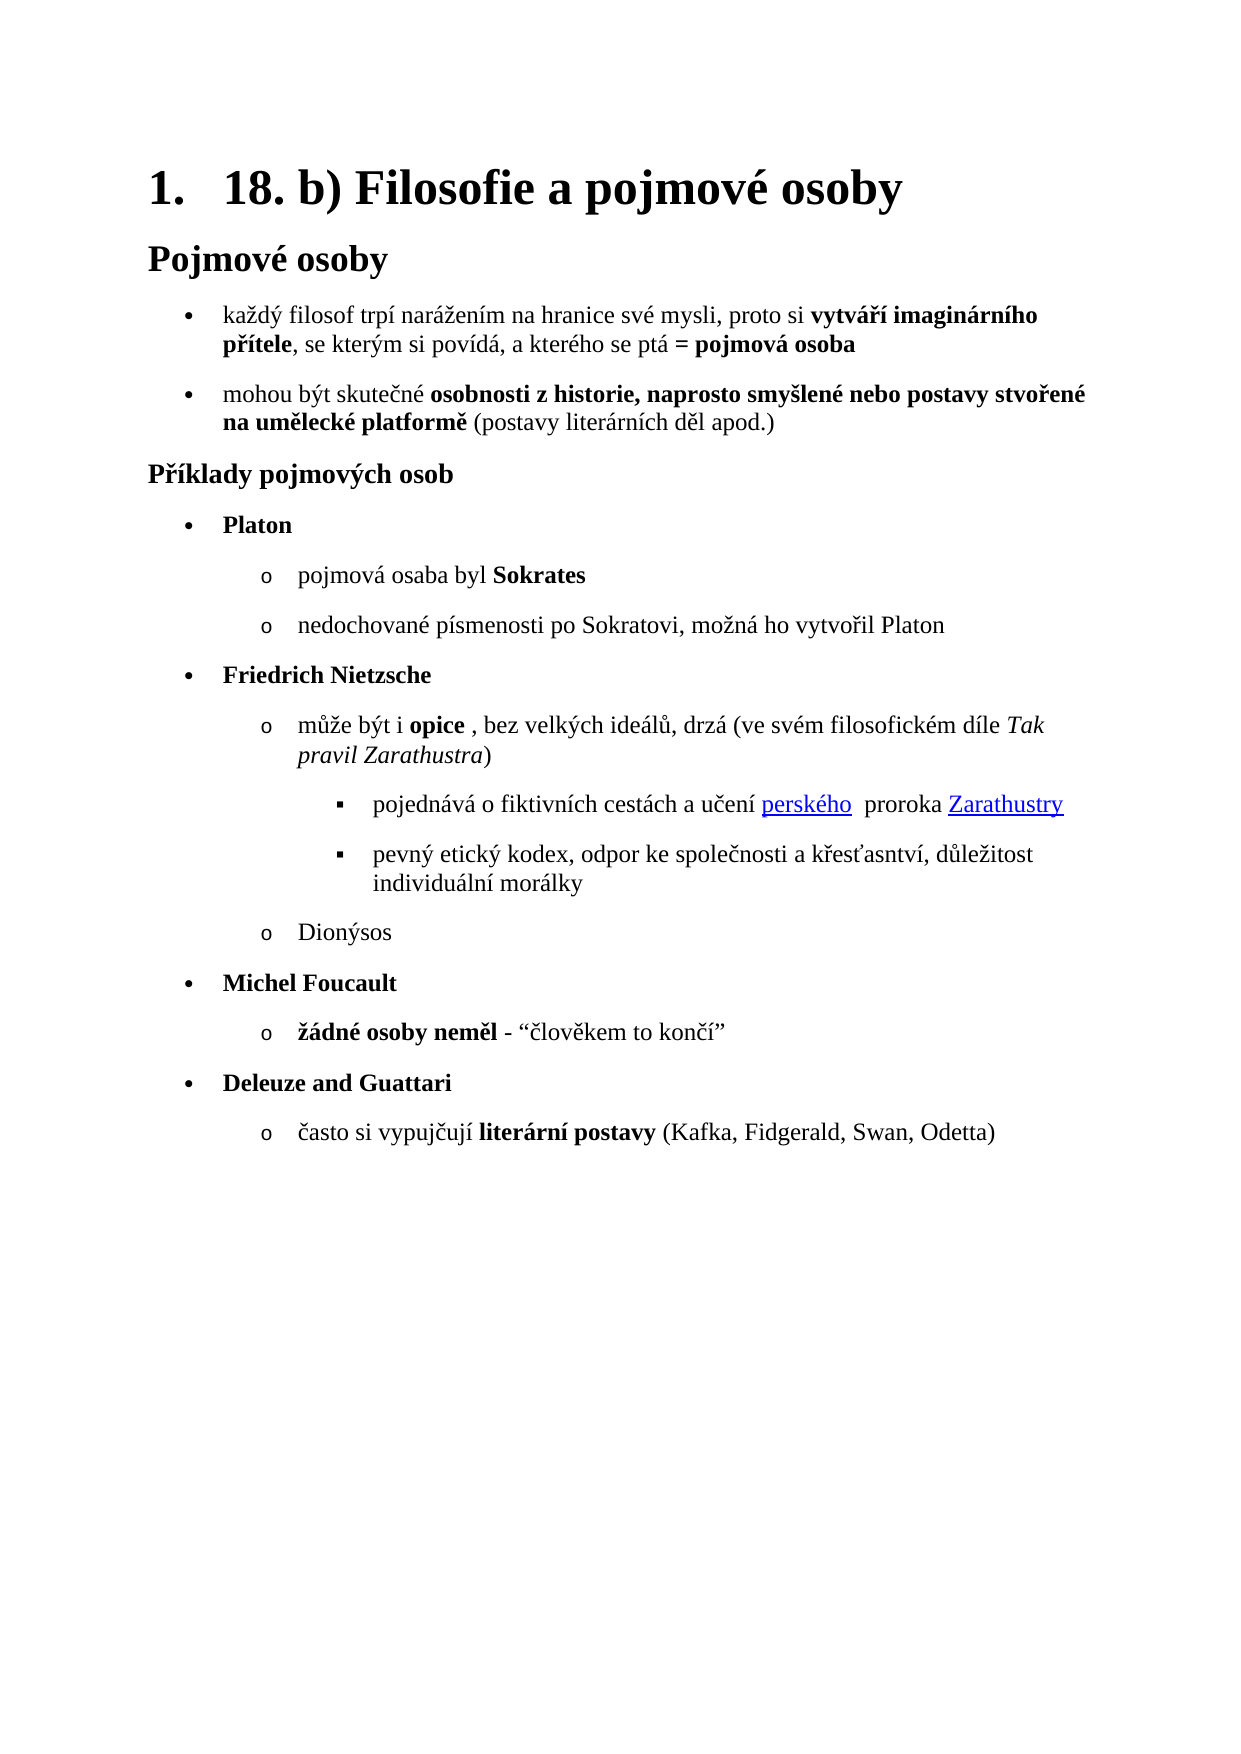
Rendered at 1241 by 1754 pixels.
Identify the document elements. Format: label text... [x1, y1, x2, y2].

list Platon [185, 510, 1093, 539]
list může být i opice , bez velkých ideálů, drzá (ve svém filosofickém díle Tak pravil Zarathustra) [260, 710, 1093, 768]
list Deleuze and Guattari [185, 1068, 1093, 1096]
list pojednává o fiktivních cestách a učení perského proroka Zarathustry [335, 789, 1093, 818]
list pevný etický kodex, odpor ke společnosti a křesťasntví, důležitost individuální morálky [335, 839, 1093, 896]
list žádné osoby neměl - “člověkem to končí” [260, 1017, 1093, 1047]
list každý filosof trpí narážením na hranice své mysli, proto si vytváří imaginárního přítele, se kterým si povídá, a kterého se ptá = pojmová osoba [185, 300, 1093, 358]
subtitle Příklady pojmových osob [148, 457, 1093, 489]
subtitle Pojmové osoby [148, 236, 1093, 279]
list mohou být skutečné osobnosti z historie, naprosto smyšlené nebo postavy stvořené na umělecké platformě (postavy literárních děl apod.) [185, 379, 1093, 436]
list nedochované písmenosti po Sokratovi, možná ho vytvořil Platon [260, 610, 1093, 640]
list často si vypujčují literární postavy (Kafka, Fidgerald, Swan, Odetta) [260, 1117, 1093, 1147]
list Friedrich Nietzsche [185, 661, 1093, 689]
list Dionýsos [260, 917, 1093, 947]
list Michel Foucault [185, 968, 1093, 996]
list pojmová osaba byl Sokrates [260, 560, 1093, 589]
subtitle 18. b) Filosofie a pojmové osoby [148, 158, 1093, 216]
